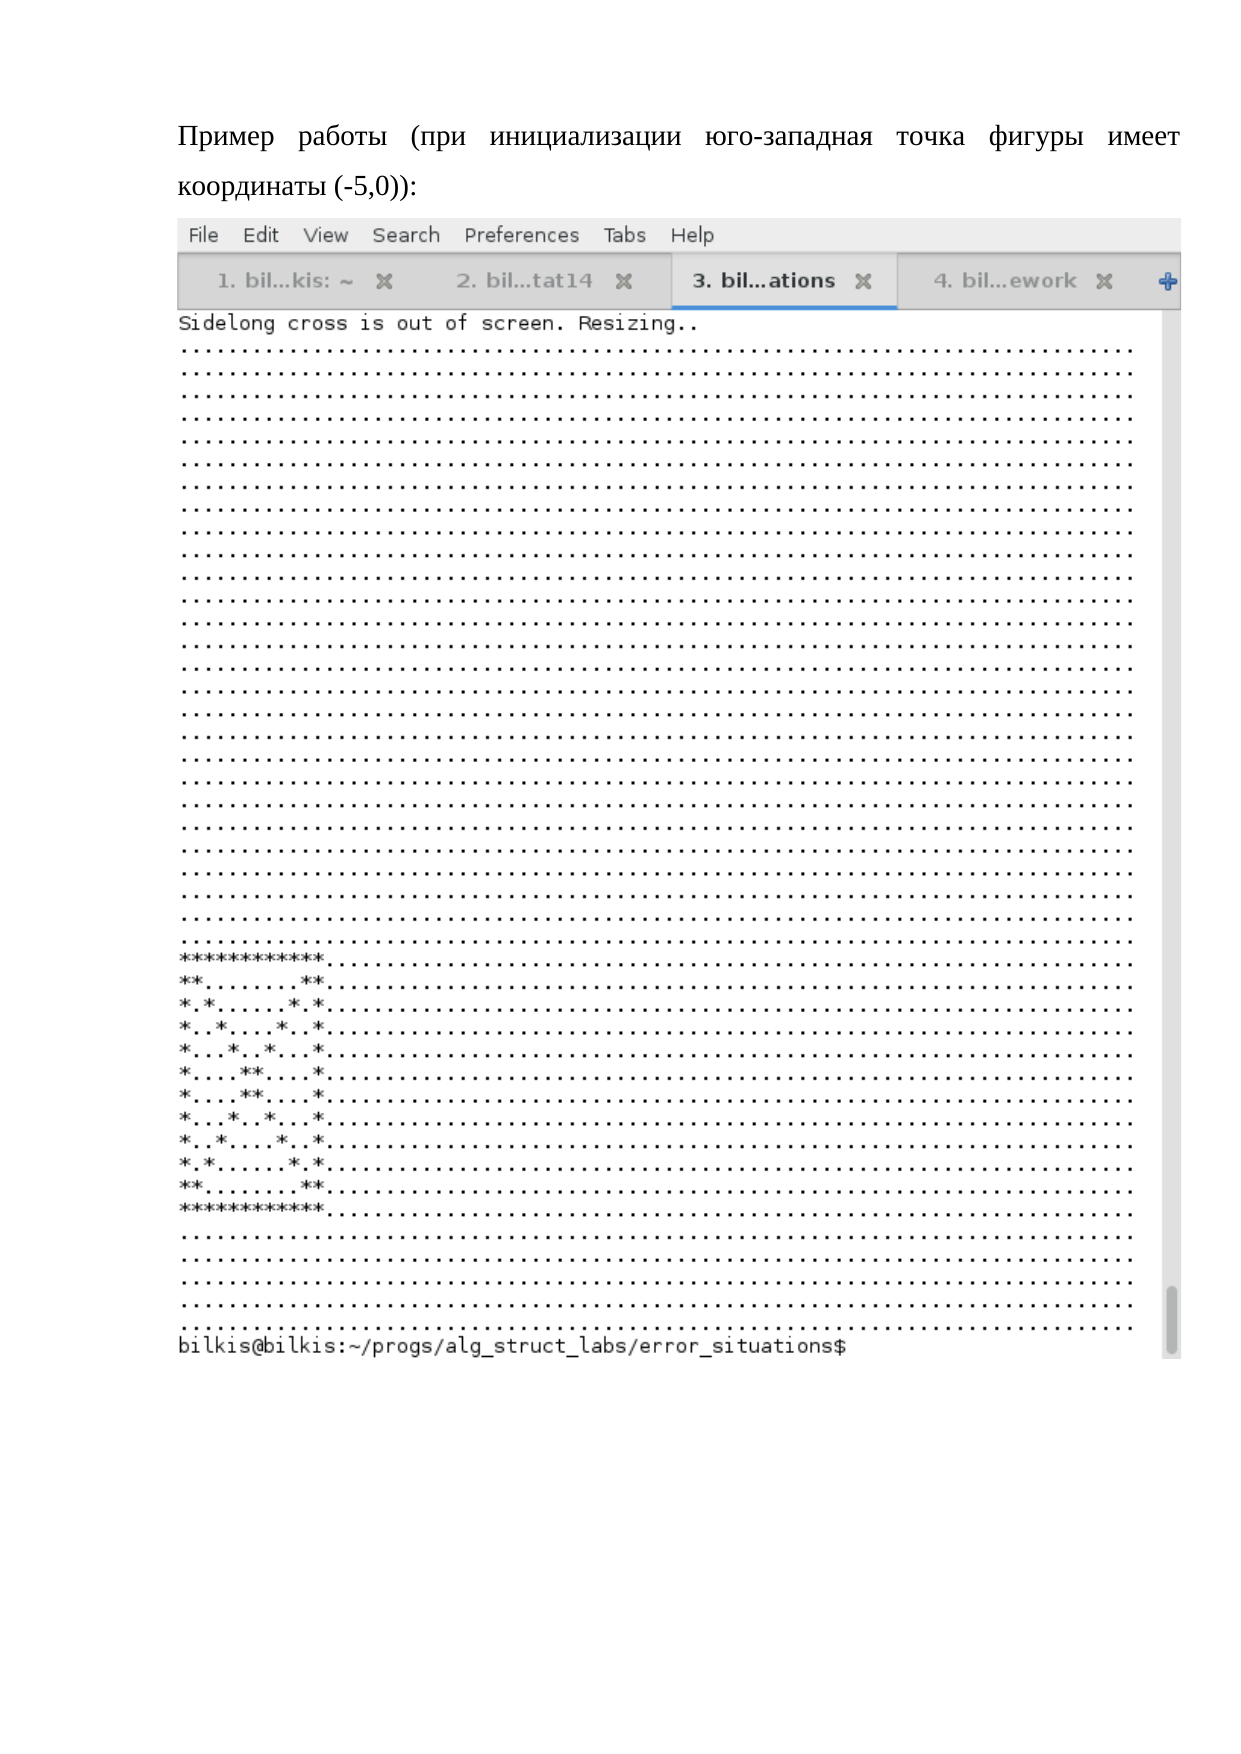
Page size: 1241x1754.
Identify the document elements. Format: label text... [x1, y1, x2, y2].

text Пример работы (при инициализации юго-западная точка фигуры имеет координаты (-5,0)): [177, 118, 1181, 202]
picture [177, 218, 1182, 1359]
